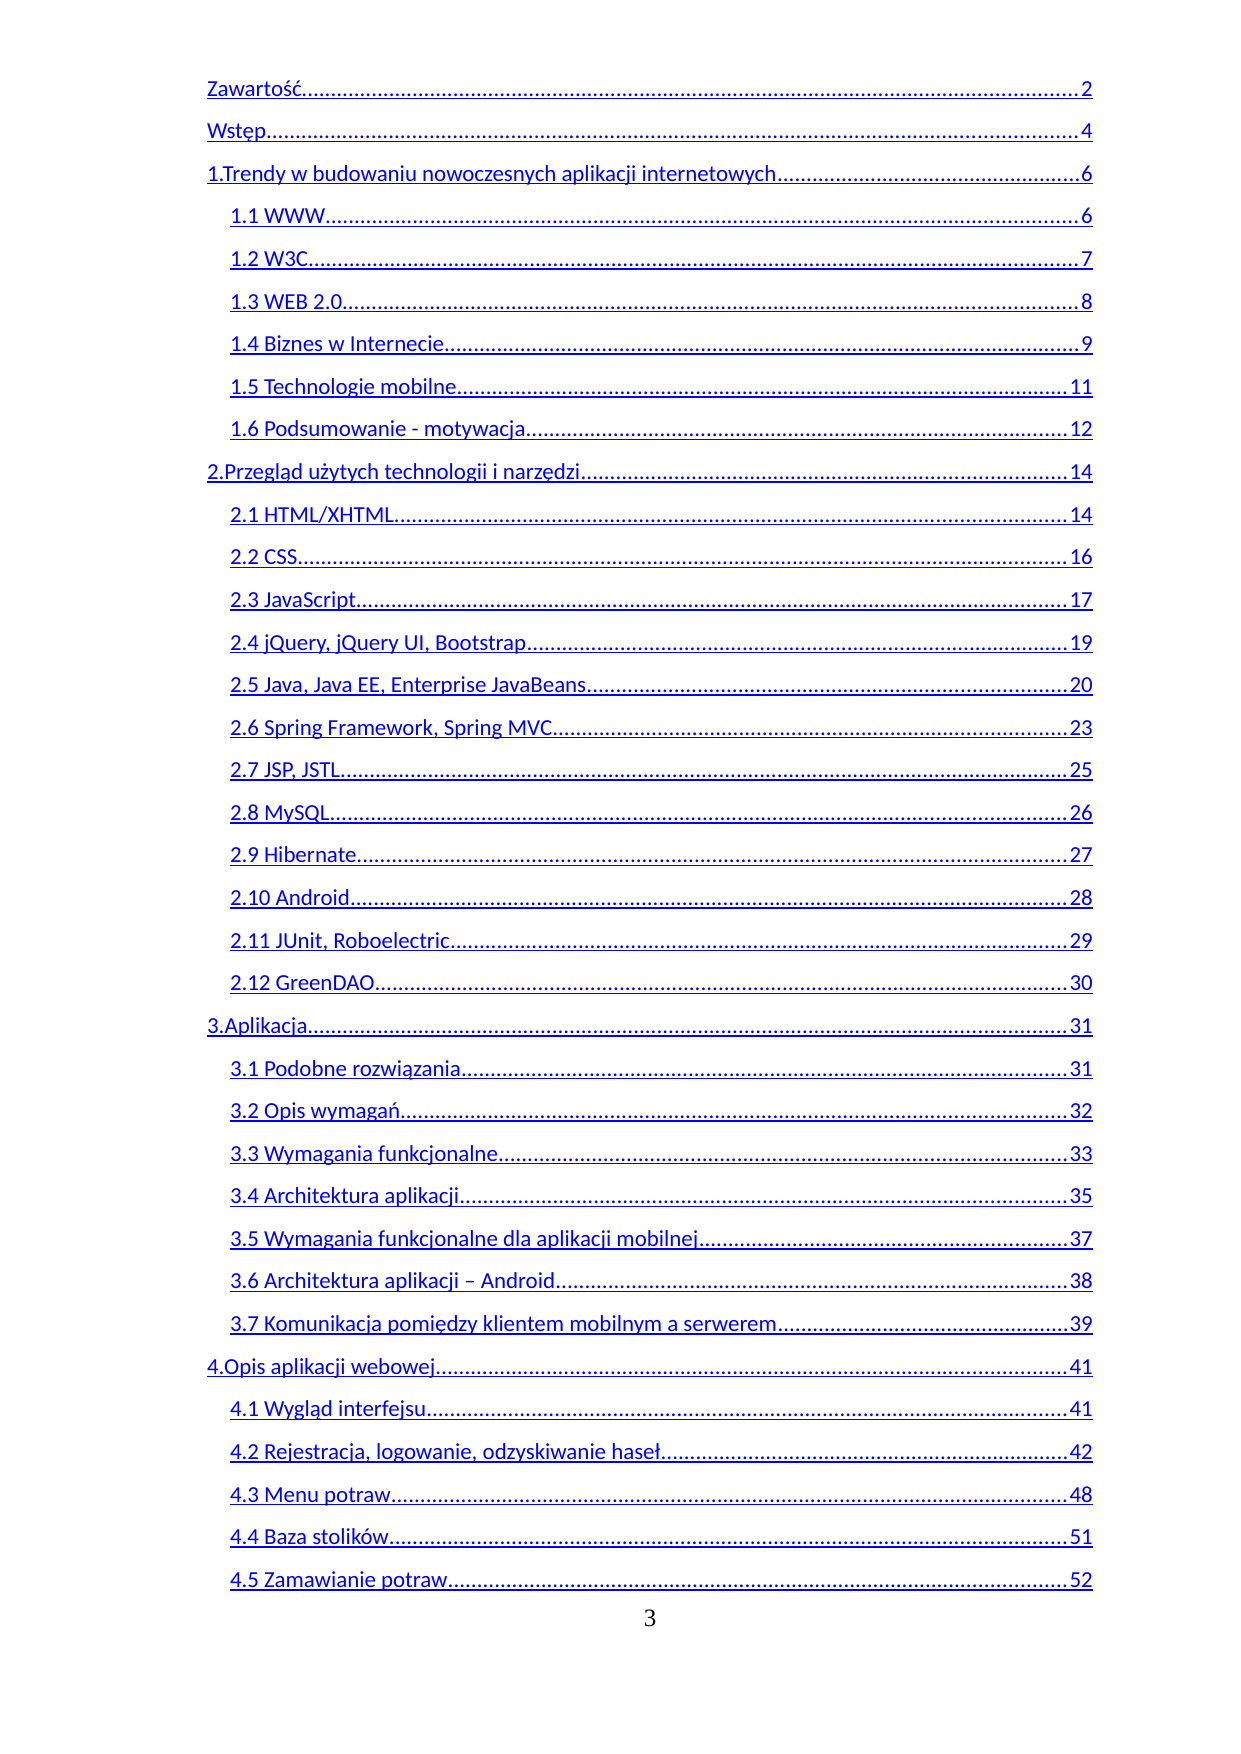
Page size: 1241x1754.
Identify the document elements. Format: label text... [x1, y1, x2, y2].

text 1.2 W3C 7 [230, 244, 1092, 268]
text 2.1 HTML/XHTML 14 [230, 500, 1092, 524]
text 2.8 MySQL 26 [230, 798, 1092, 822]
text 4.Opis aplikacji webowej 41 [207, 1352, 1092, 1376]
text 1.Trendy w budowaniu nowoczesnych aplikacji internetowych 6 [207, 159, 1092, 183]
text 3.6 Architektura aplikacji – Android 38 [230, 1267, 1092, 1291]
text 2.4 jQuery, jQuery UI, Bootstrap 19 [230, 628, 1092, 652]
text 2.10 Android 28 [230, 883, 1092, 907]
text 3.5 Wymagania funkcjonalne dla aplikacji mobilnej 37 [230, 1224, 1092, 1248]
text 1.1 WWW 6 [230, 202, 1092, 226]
text 4.1 Wygląd interfejsu 41 [230, 1394, 1092, 1419]
text 4.2 Rejestracja, logowanie, odzyskiwanie haseł 42 [230, 1437, 1092, 1461]
text 3.1 Podobne rozwiązania 31 [230, 1054, 1092, 1078]
text 2.3 JavaScript 17 [230, 585, 1092, 609]
text 1.4 Biznes w Internecie 9 [230, 329, 1092, 353]
text 3.7 Komunikacja pomiędzy klientem mobilnym a serwerem 39 [230, 1309, 1092, 1333]
text 4.3 Menu potraw 48 [230, 1480, 1092, 1504]
text 3.4 Architektura aplikacji 35 [230, 1181, 1092, 1206]
text 2.9 Hibernate 27 [230, 841, 1092, 865]
text 2.11 JUnit, Roboelectric 29 [230, 926, 1092, 950]
text 4.4 Baza stolików 51 [230, 1522, 1092, 1546]
text 2.Przegląd użytych technologii i narzędzi 14 [207, 457, 1092, 481]
text 2.12 GreenDAO 30 [230, 968, 1092, 993]
text 1.5 Technologie mobilne 11 [230, 372, 1092, 396]
text 2.6 Spring Framework, Spring MVC 23 [230, 713, 1092, 737]
text 2.5 Java, Java EE, Enterprise JavaBeans 20 [230, 670, 1092, 694]
text 4.5 Zamawianie potraw 52 [230, 1565, 1092, 1589]
text 2.7 JSP, JSTL 25 [230, 755, 1092, 779]
text Wstęp 4 [207, 116, 1092, 141]
text 3.Aplikacja 31 [207, 1011, 1092, 1035]
text 3.3 Wymagania funkcjonalne 33 [230, 1139, 1092, 1163]
text Zawartość 2 [207, 74, 1092, 98]
text 3.2 Opis wymagań 32 [230, 1096, 1092, 1120]
text 2.2 CSS 16 [230, 542, 1092, 567]
text 1.3 WEB 2.0 8 [230, 287, 1092, 311]
text 1.6 Podsumowanie - motywacja 12 [230, 414, 1092, 439]
